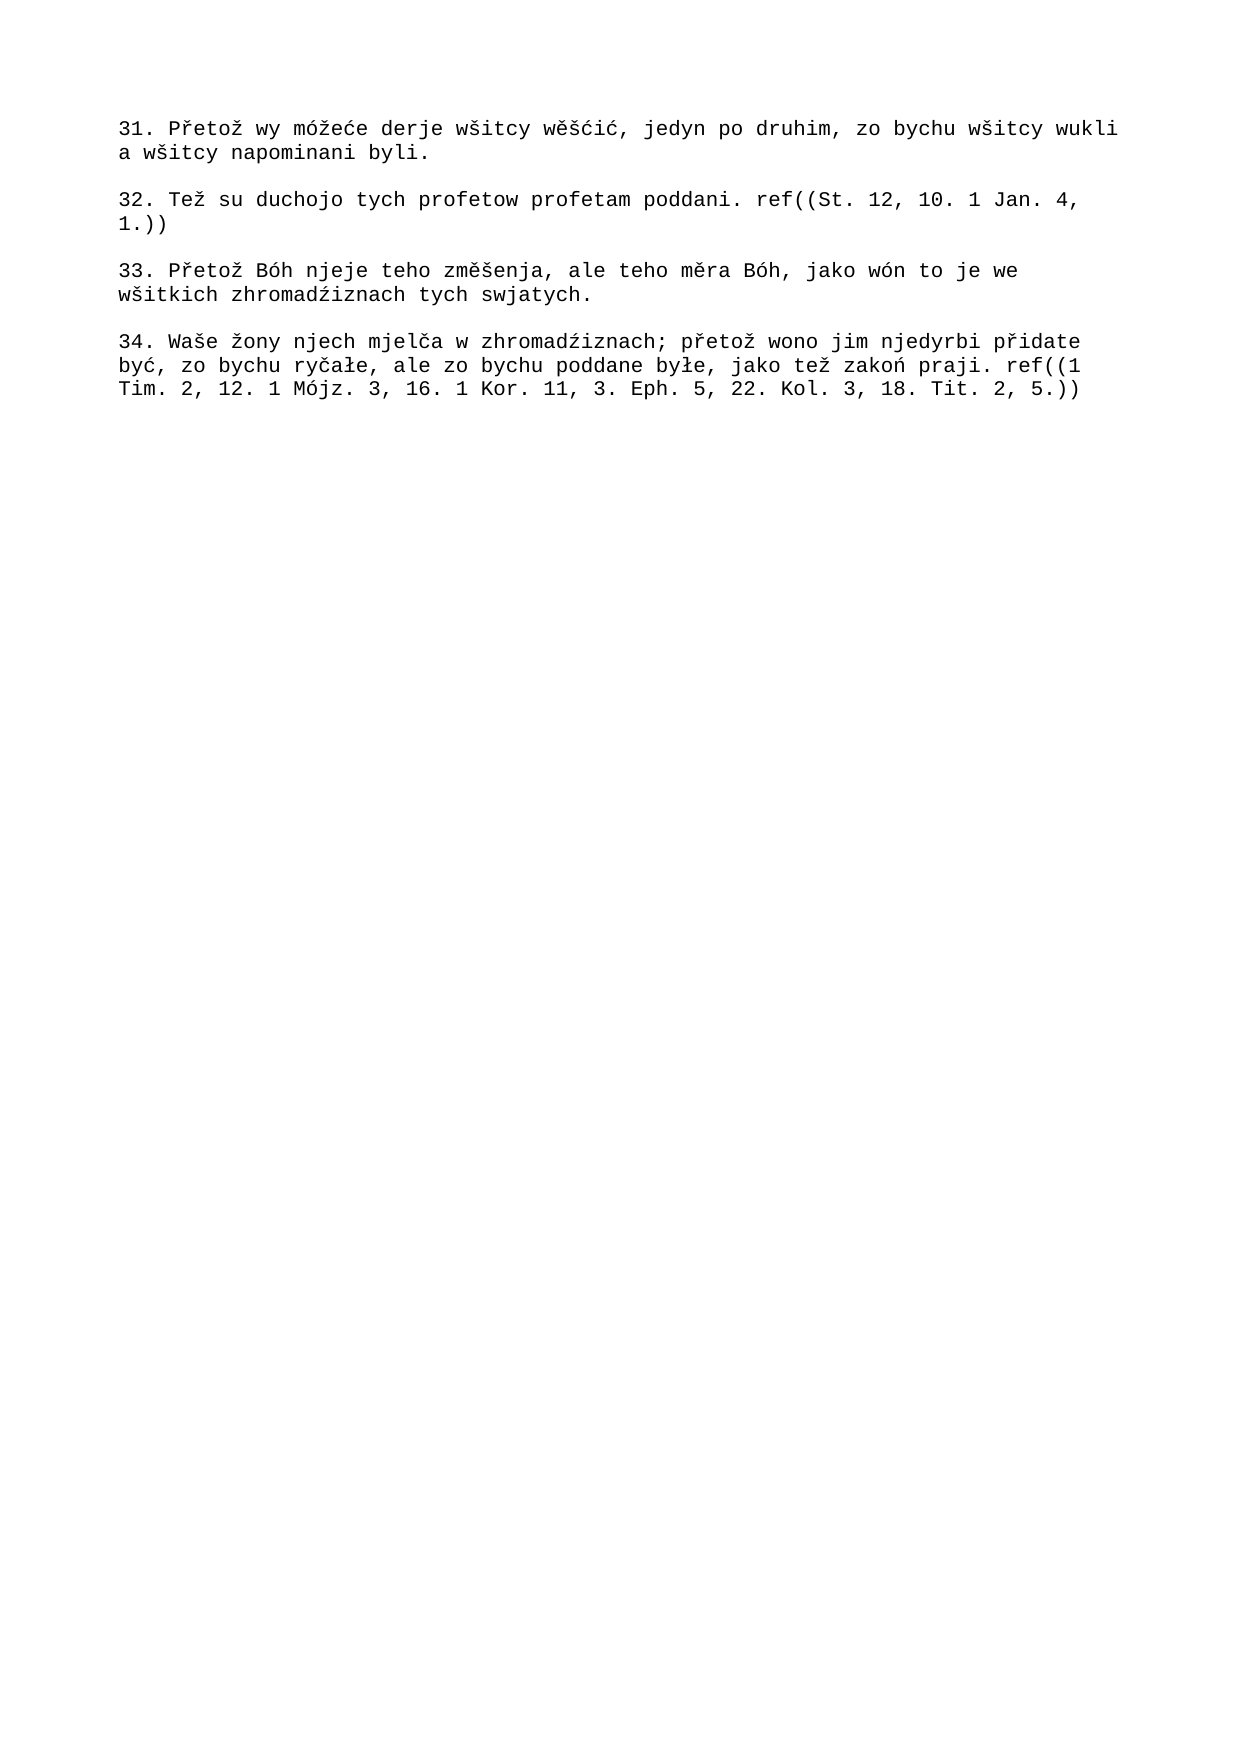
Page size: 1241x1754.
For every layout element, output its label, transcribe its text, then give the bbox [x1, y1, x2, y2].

text 33. Přetož Bóh njeje teho změšenja, ale teho měra Bóh, jako wón to je we wšitkich zhromadźiznach tych swjatych. [118, 260, 1122, 307]
text 32. Tež su duchojo tych profetow profetam poddani. ref((St. 12, 10. 1 Jan. 4, 1.)) [118, 189, 1122, 236]
text 31. Přetož wy móžeće derje wšitcy wěšćić, jedyn po druhim, zo bychu wšitcy wukli a wšitcy napominani byli. [118, 118, 1122, 165]
text 34. Waše žony njech mjelča w zhromadźiznach; přetož wono jim njedyrbi přidate być, zo bychu ryčałe, ale zo bychu poddane byłe, jako tež zakoń praji. ref((1 Tim. 2, 12. 1 Mójz. 3, 16. 1 Kor. 11, 3. Eph. 5, 22. Kol. 3, 18. Tit. 2, 5.)) [118, 331, 1122, 402]
